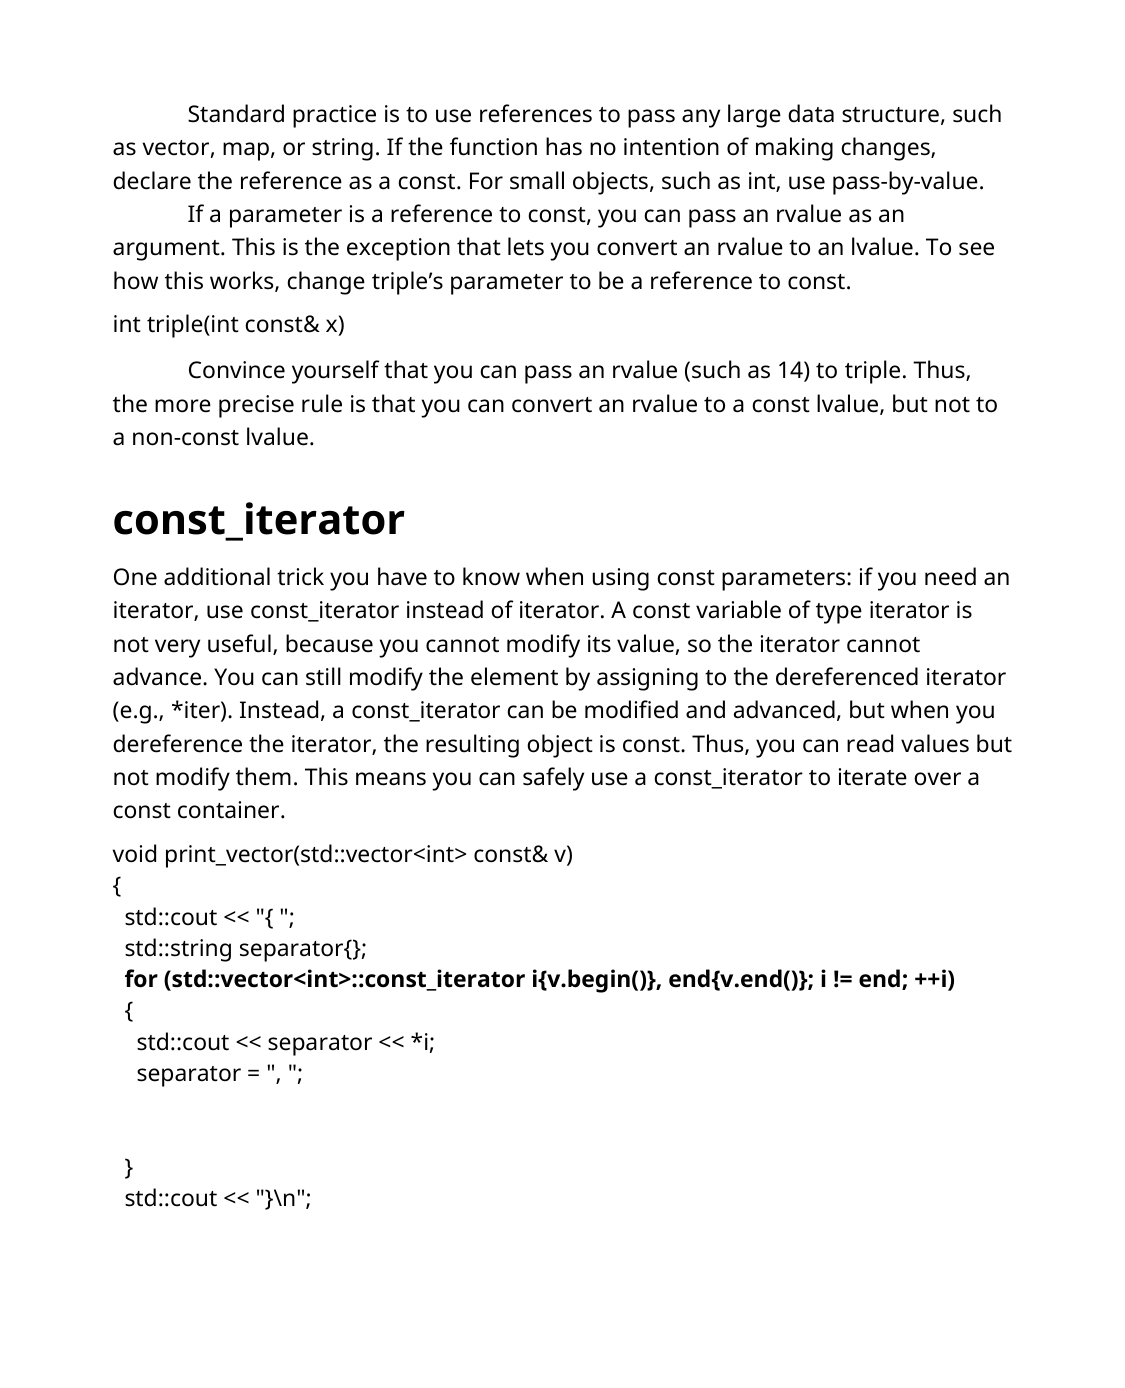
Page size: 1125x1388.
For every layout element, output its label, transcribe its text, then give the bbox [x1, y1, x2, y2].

text { [112, 994, 1012, 1026]
text Standard practice is to use references to pass any large data structure, such as vector, map, or string. If the function has no intention of making changes, declare the reference as a const. For small objects, such as int, use pass-by-value. [112, 96, 1012, 196]
text If a parameter is a reference to const, you can pass an rvalue as an argument. This is the exception that lets you convert an rvalue to an lvalue. To see how this works, change triple’s parameter to be a reference to const. [112, 196, 1012, 296]
text { [112, 869, 1012, 901]
text One additional trick you have to know when using const parameters: if you need an iterator, use const_iterator instead of iterator. A const variable of type iterator is not very useful, because you cannot modify its value, so the iterator cannot advance. You can still modify the element by assigning to the dereferenced iterator (e.g., *iter). Instead, a const_iterator can be modified and advanced, but when you dereference the iterator, the resulting object is const. Thus, you can read values but not modify them. This means you can safely use a const_iterator to iterate over a const container. [112, 559, 1012, 826]
text separator = ", "; [112, 1057, 1012, 1088]
text for (std::vector<int>::const_iterator i{v.begin()}, end{v.end()}; i != end; ++i) [112, 963, 1012, 994]
subtitle const_iterator [112, 490, 1012, 546]
text Convince yourself that you can pass an rvalue (such as 14) to triple. Thus, the more precise rule is that you can convert an rvalue to a const lvalue, but not to a non-const lvalue. [112, 352, 1012, 452]
text std::string separator{}; [112, 932, 1012, 963]
text std::cout << separator << *i; [112, 1026, 1012, 1057]
text } [112, 1151, 1012, 1182]
text void print_vector(std::vector<int> const& v) [112, 838, 1012, 869]
text int triple(int const& x) [112, 308, 1012, 340]
text std::cout << "{ "; [112, 901, 1012, 932]
text std::cout << "}\n"; [112, 1182, 1012, 1213]
